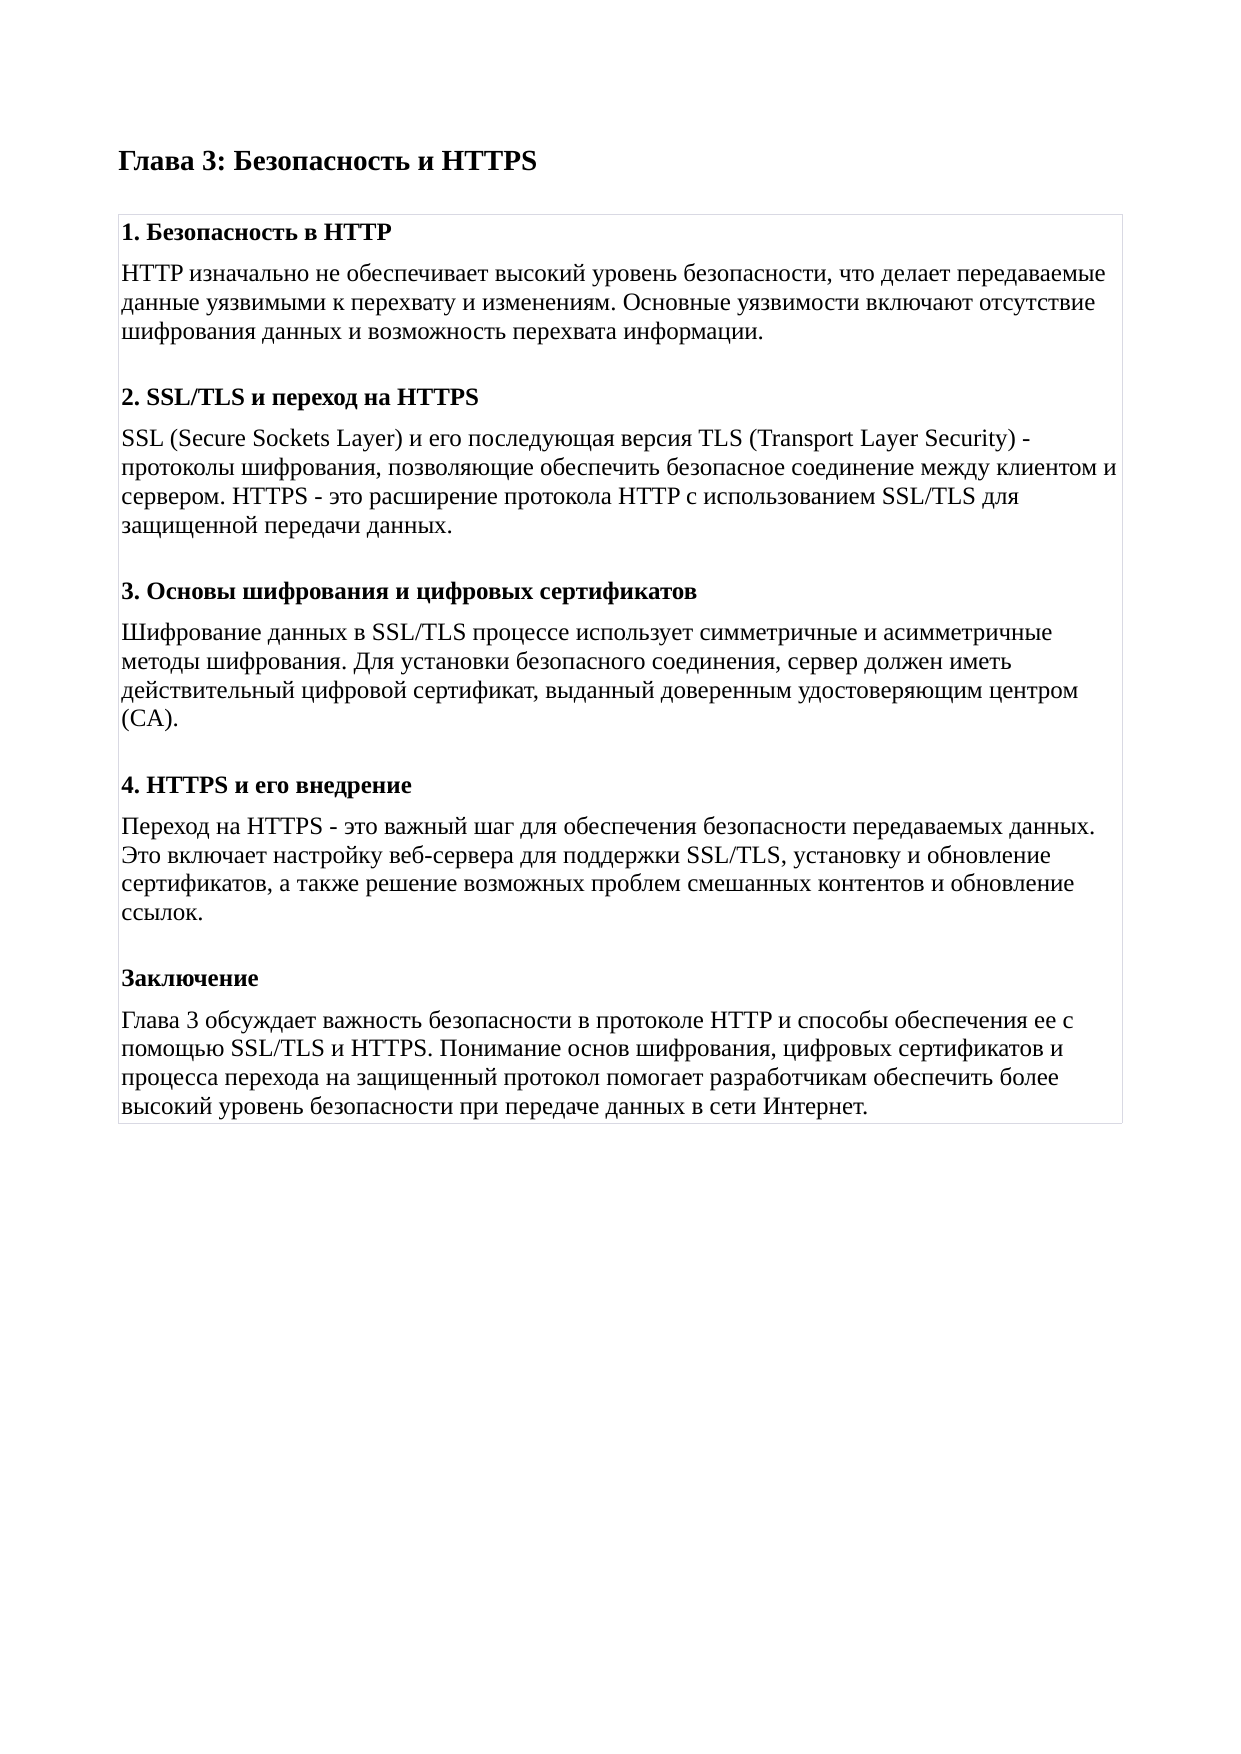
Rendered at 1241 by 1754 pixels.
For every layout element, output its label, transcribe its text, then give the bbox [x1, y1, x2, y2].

subtitle Глава 3: Безопасность и HTTPS [118, 143, 1122, 177]
text HTTP изначально не обеспечивает высокий уровень безопасности, что делает передаваемые данные уязвимыми к перехвату и изменениям. Основные уязвимости включают отсутствие шифрования данных и возможность перехвата информации. [119, 255, 1122, 345]
subtitle Заключение [119, 960, 1122, 992]
text Шифрование данных в SSL/TLS процессе использует симметричные и асимметричные методы шифрования. Для установки безопасного соединения, сервер должен иметь действительный цифровой сертификат, выданный доверенным удостоверяющим центром (CA). [119, 614, 1122, 732]
text Переход на HTTPS - это важный шаг для обеспечения безопасности передаваемых данных. Это включает настройку веб-сервера для поддержки SSL/TLS, установку и обновление сертификатов, а также решение возможных проблем смешанных контентов и обновление ссылок. [119, 808, 1122, 926]
text SSL (Secure Sockets Layer) и его последующая версия TLS (Transport Layer Security) - протоколы шифрования, позволяющие обеспечить безопасное соединение между клиентом и сервером. HTTPS - это расширение протокола HTTP с использованием SSL/TLS для защищенной передачи данных. [119, 420, 1122, 538]
subtitle 1. Безопасность в HTTP [119, 215, 1122, 246]
subtitle 4. HTTPS и его внедрение [119, 767, 1122, 798]
text Глава 3 обсуждает важность безопасности в протоколе HTTP и способы обеспечения ее с помощью SSL/TLS и HTTPS. Понимание основ шифрования, цифровых сертификатов и процесса перехода на защищенный протокол помогает разработчикам обеспечить более высокий уровень безопасности при передаче данных в сети Интернет. [119, 1002, 1122, 1123]
subtitle 2. SSL/TLS и переход на HTTPS [119, 379, 1122, 411]
subtitle 3. Основы шифрования и цифровых сертификатов [119, 573, 1122, 605]
